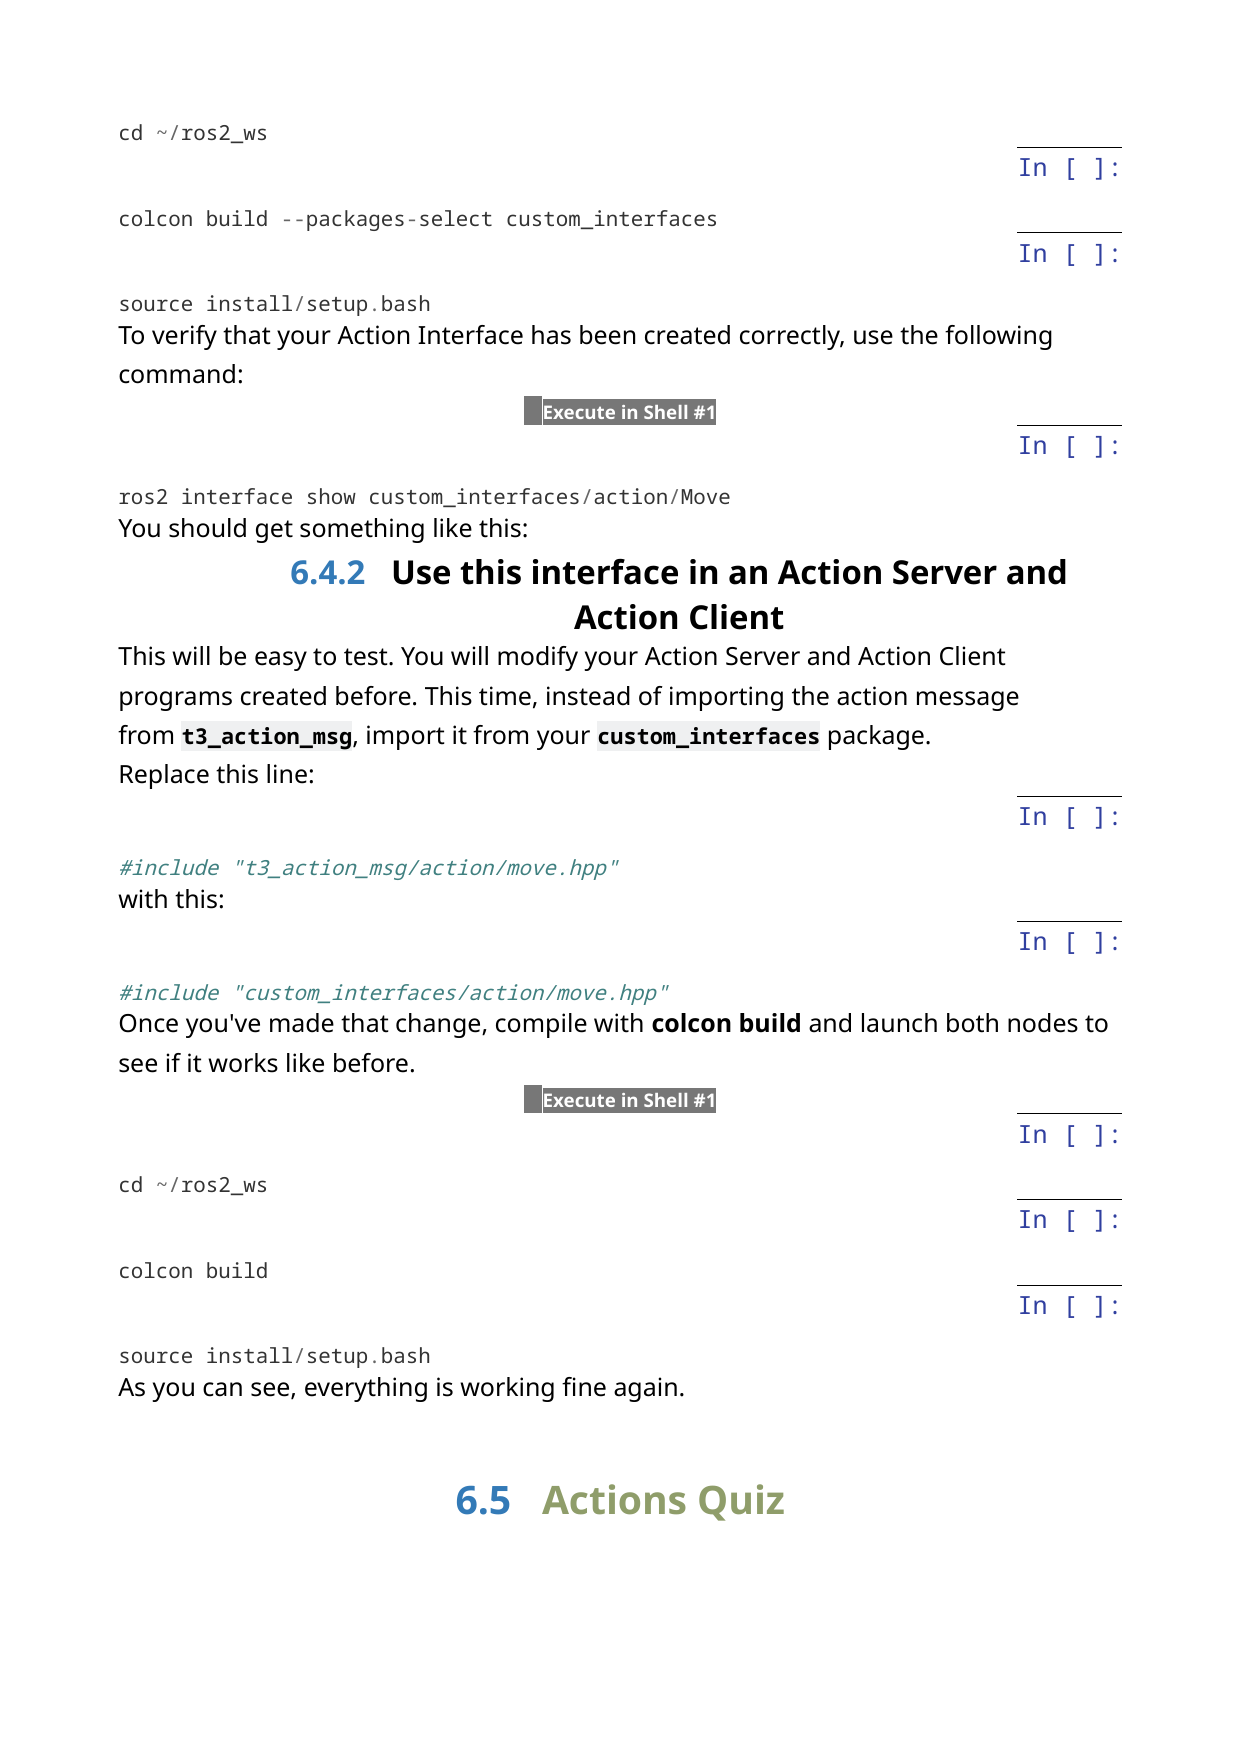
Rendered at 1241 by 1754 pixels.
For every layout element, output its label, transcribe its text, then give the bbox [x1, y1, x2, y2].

text #include "custom_interfaces/action/move.hpp" [118, 978, 1122, 1006]
text colcon build --packages-select custom_interfaces [118, 204, 1122, 232]
text In [ ]: [118, 232, 1122, 269]
text In [ ]: [118, 1199, 1122, 1236]
text source install/setup.bash [118, 289, 1122, 318]
text To verify that your Action Interface has been created correctly, use the following command: [118, 318, 1122, 391]
text #include "t3_action_msg/action/move.hpp" [118, 853, 1122, 881]
text You should get something like this: [118, 511, 1122, 544]
text In [ ]: [118, 1113, 1122, 1150]
text This will be easy to test. You will modify your Action Server and Action Client programs created before. This time, instead of importing the action message from t3_action_msg, import it from your custom_interfaces package. [118, 639, 1122, 751]
text Once you've made that change, compile with colcon build and launch both nodes to see if it works like before. [118, 1006, 1122, 1079]
text Execute in Shell #1 [118, 396, 1122, 425]
text Execute in Shell #1 [118, 1084, 1122, 1113]
subtitle 6.5 Actions Quiz [118, 1472, 1122, 1526]
subtitle 6.4.2 Use this interface in an Action Server and Action Client [118, 550, 1122, 639]
text source install/setup.bash [118, 1342, 1122, 1370]
text In [ ]: [118, 921, 1122, 958]
text cd ~/ros2_ws [118, 1170, 1122, 1199]
text In [ ]: [118, 796, 1122, 833]
text ros2 interface show custom_interfaces/action/Move [118, 482, 1122, 511]
text cd ~/ros2_ws [118, 118, 1122, 147]
text Replace this line: [118, 757, 1122, 791]
text As you can see, everything is working fine again. [118, 1370, 1122, 1404]
text In [ ]: [118, 1284, 1122, 1322]
text colcon build [118, 1256, 1122, 1284]
text with this: [118, 881, 1122, 915]
text In [ ]: [118, 425, 1122, 462]
text In [ ]: [118, 147, 1122, 184]
